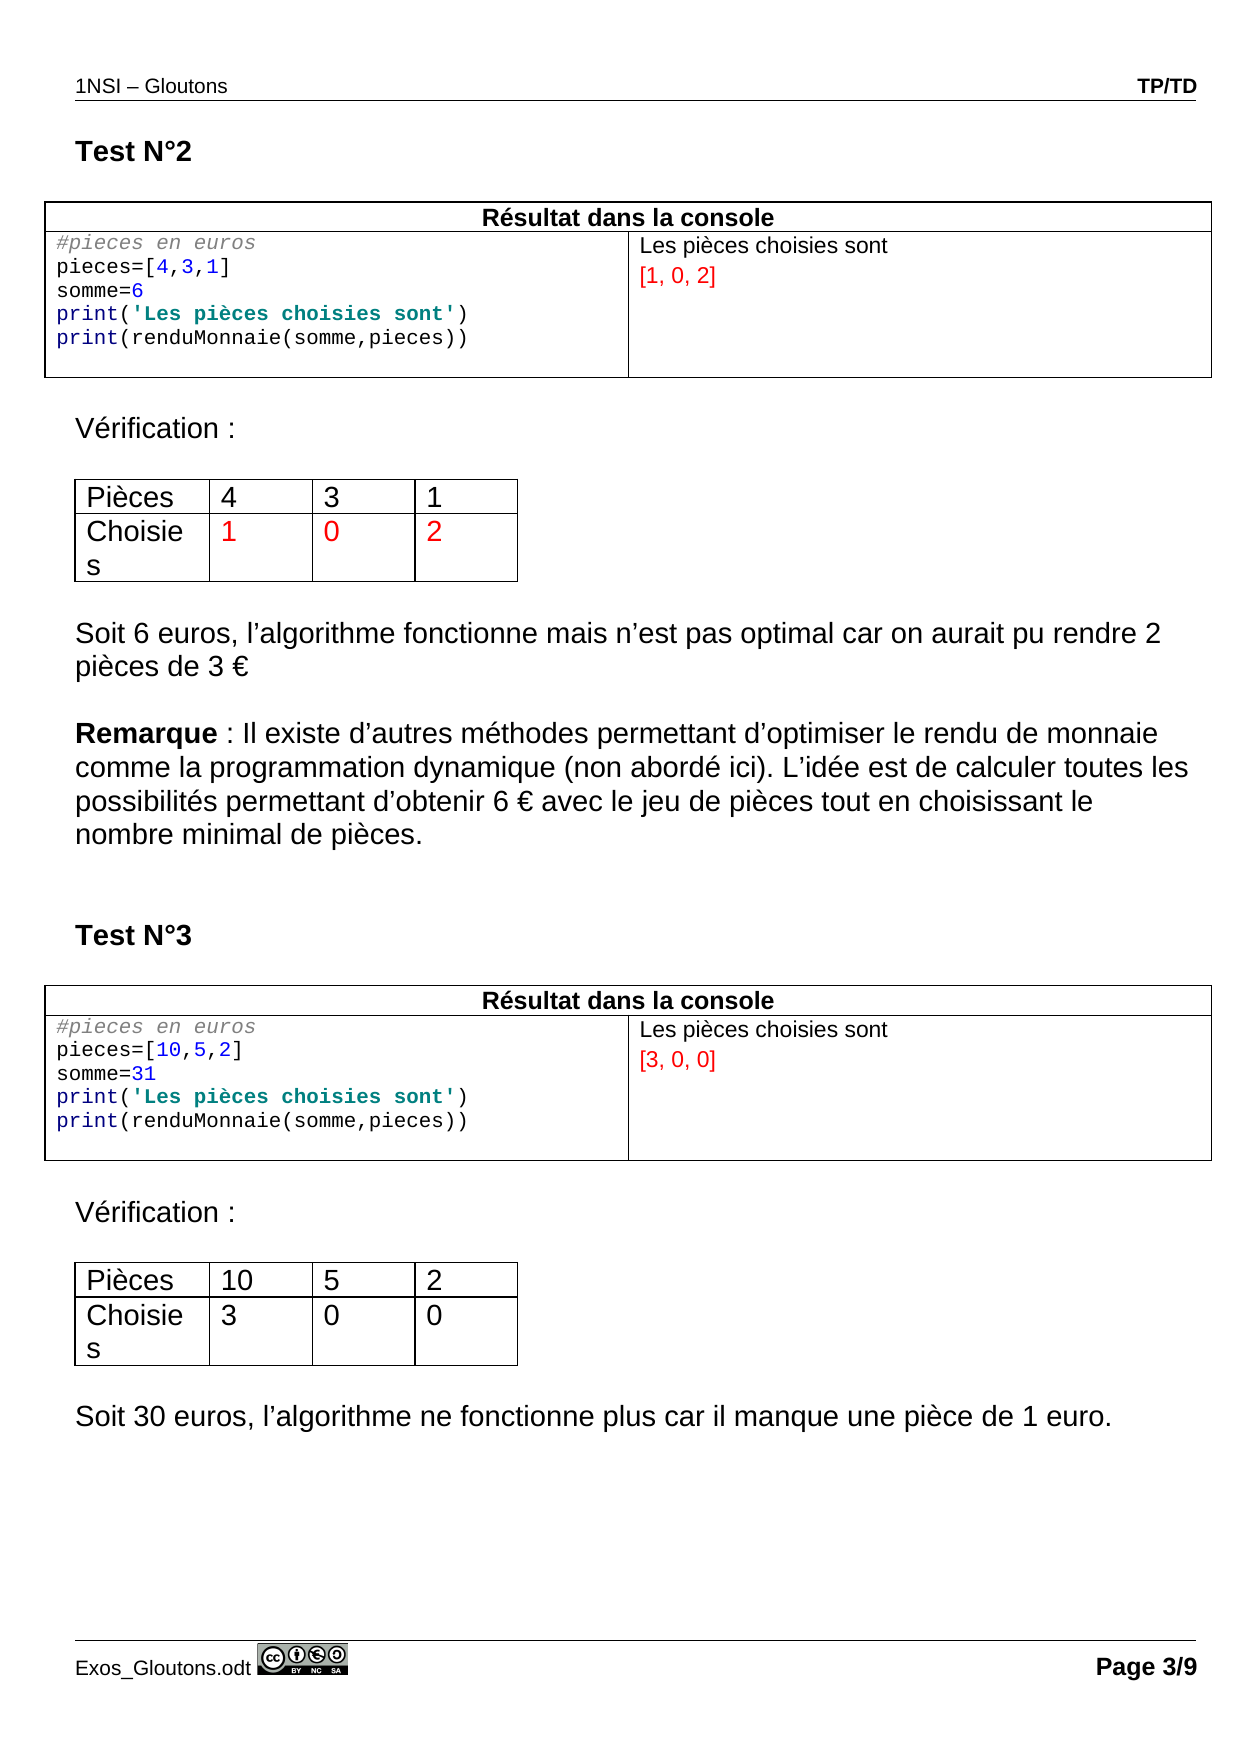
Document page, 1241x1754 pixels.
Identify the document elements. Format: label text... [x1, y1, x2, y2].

table_header 2 [416, 1263, 517, 1296]
table_cell 0 [313, 1298, 414, 1364]
table_cell Choisies [76, 1298, 209, 1364]
table_cell Les pièces choisies sont [3, 0, 0] [629, 1016, 1211, 1160]
text Remarque : Il existe d’autres méthodes permettant d’optimiser le rendu de monnaie comme la programmation dynamique (non abordé ici). L’idée est de calculer toutes les possibilités permettant d’obtenir 6 € avec le jeu de pièces tout en choisissant le nombre minimal de pièces. [75, 716, 1196, 851]
table_cell 0 [416, 1298, 517, 1364]
table_header 4 [210, 480, 312, 513]
table_cell 0 [313, 514, 414, 581]
table_cell Les pièces choisies sont [1, 0, 2] [629, 232, 1211, 377]
text Test N°2 [75, 134, 1196, 168]
table_header 5 [313, 1263, 414, 1296]
table_cell 1 [210, 514, 312, 581]
text Soit 6 euros, l’algorithme fonctionne mais n’est pas optimal car on aurait pu rendre 2 pièces de 3 € [75, 616, 1196, 683]
text Vérification : [75, 1195, 1196, 1228]
picture [257, 1643, 348, 1675]
table_header 3 [313, 480, 414, 513]
table_header Résultat dans la console [46, 203, 1211, 231]
text Vérification : [75, 411, 1196, 445]
table_header Pièces [76, 480, 209, 513]
table_header Résultat dans la console [46, 986, 1211, 1014]
table_header 1 [416, 480, 517, 513]
table_header 10 [210, 1263, 312, 1296]
table_cell 2 [416, 514, 517, 581]
table_cell #pieces en euros pieces=[4,3,1] somme=6 print('Les pièces choisies sont') print(renduMonnaie(somme,pieces)) [46, 232, 628, 377]
table_cell Choisies [76, 514, 209, 581]
table_header Pièces [76, 1263, 209, 1296]
text Soit 30 euros, l’algorithme ne fonctionne plus car il manque une pièce de 1 euro. [75, 1399, 1196, 1433]
text Test N°3 [75, 918, 1196, 951]
table_cell #pieces en euros pieces=[10,5,2] somme=31 print('Les pièces choisies sont') print(renduMonnaie(somme,pieces)) [46, 1016, 628, 1160]
table_cell 3 [210, 1298, 312, 1364]
